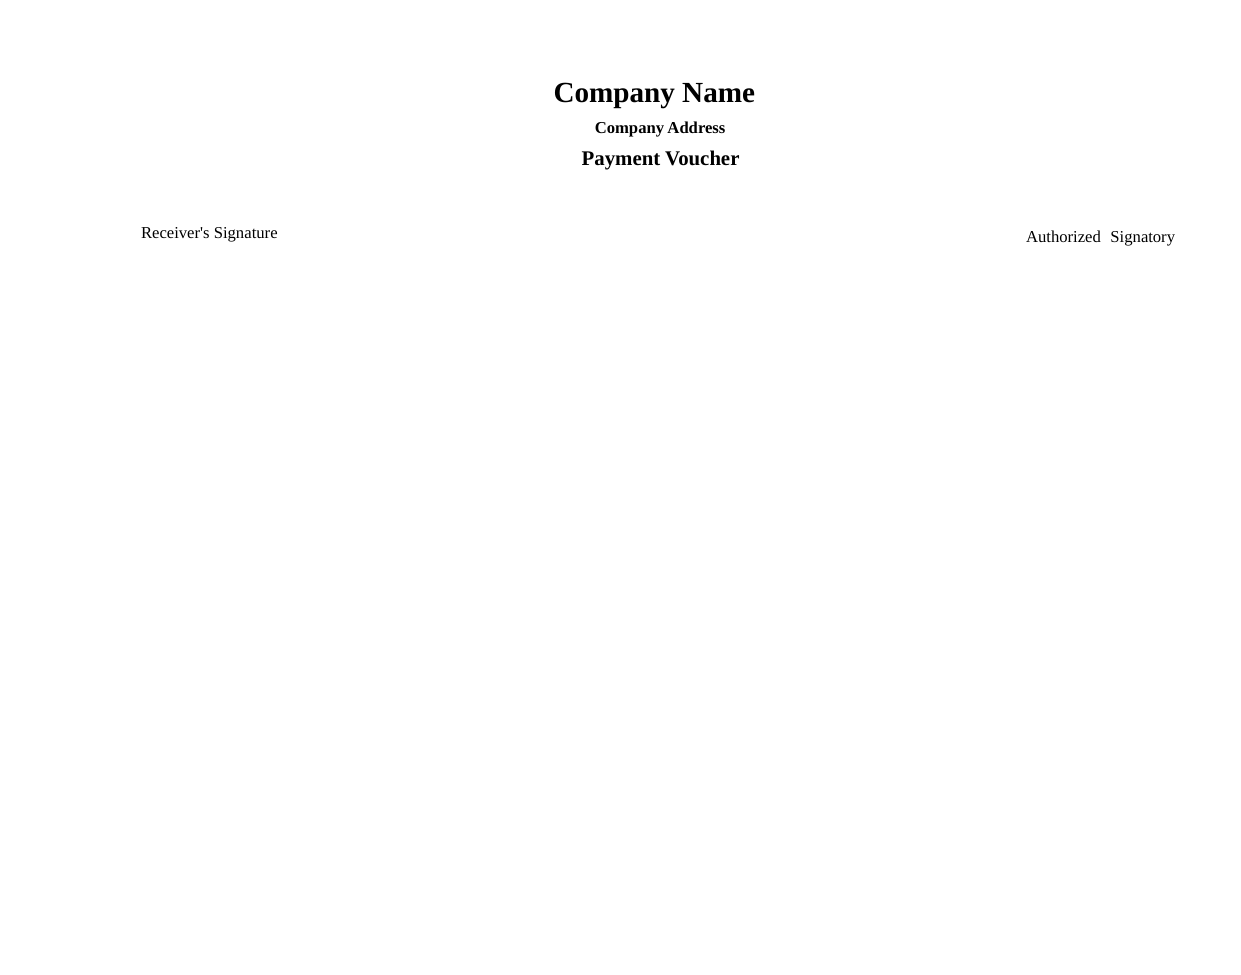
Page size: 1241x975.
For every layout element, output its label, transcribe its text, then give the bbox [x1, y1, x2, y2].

table_cell Receiver's Signature [135, 217, 658, 276]
table_cell Authorized Signatory [658, 217, 1181, 276]
